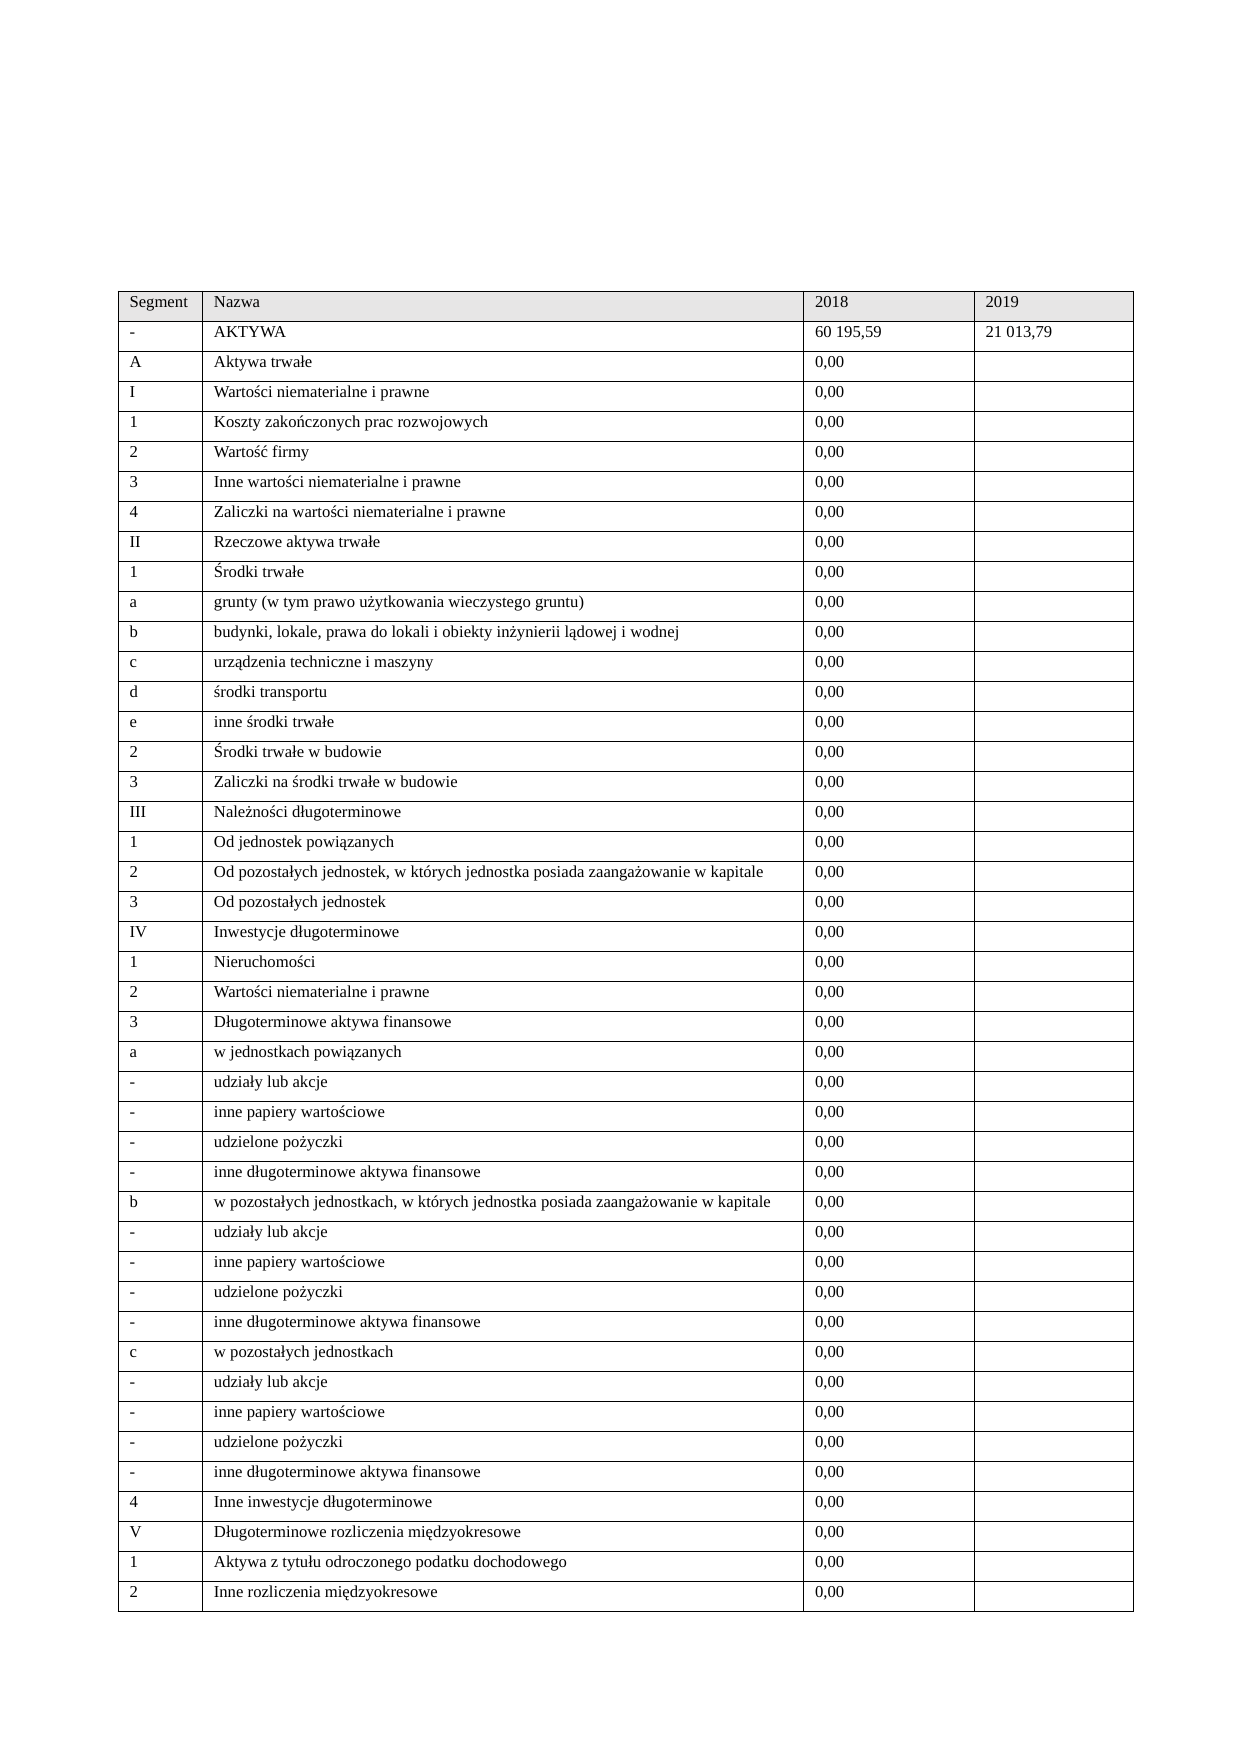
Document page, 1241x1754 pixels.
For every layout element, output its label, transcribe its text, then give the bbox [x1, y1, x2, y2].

table_cell Środki trwałe [203, 562, 803, 591]
table_cell - [119, 1222, 202, 1251]
table_cell inne środki trwałe [203, 712, 803, 741]
table_cell Zaliczki na wartości niematerialne i prawne [203, 502, 803, 531]
table_cell [975, 982, 1133, 1011]
table_cell [975, 1252, 1133, 1281]
table_cell [975, 532, 1133, 561]
table_cell e [119, 712, 202, 741]
table_cell [975, 1132, 1133, 1161]
table_cell [975, 502, 1133, 531]
table_cell [975, 862, 1133, 891]
table_cell 1 [119, 832, 202, 861]
table_cell [975, 592, 1133, 621]
table_cell IV [119, 922, 202, 951]
table_cell inne papiery wartościowe [203, 1102, 803, 1131]
table_cell [975, 1432, 1133, 1461]
table_cell [975, 1012, 1133, 1041]
table_cell [975, 712, 1133, 741]
table_cell [975, 562, 1133, 591]
table_cell 2 [119, 742, 202, 771]
table_cell udzielone pożyczki [203, 1432, 803, 1461]
table_cell 21 013,79 [975, 322, 1133, 351]
table_cell udziały lub akcje [203, 1072, 803, 1101]
table_cell 0,00 [804, 1432, 974, 1461]
table_header 2018 [804, 292, 974, 321]
table_cell A [119, 352, 202, 381]
table_cell 0,00 [804, 502, 974, 531]
table_cell 3 [119, 472, 202, 501]
table_cell Inwestycje długoterminowe [203, 922, 803, 951]
table_cell w jednostkach powiązanych [203, 1042, 803, 1071]
table_cell inne długoterminowe aktywa finansowe [203, 1312, 803, 1341]
table_cell I [119, 382, 202, 411]
table_cell [975, 1462, 1133, 1491]
table_cell 0,00 [804, 532, 974, 561]
table_cell Długoterminowe aktywa finansowe [203, 1012, 803, 1041]
table_cell [975, 682, 1133, 711]
table_cell [975, 1282, 1133, 1311]
table_cell [975, 442, 1133, 471]
table_cell 0,00 [804, 682, 974, 711]
table_cell V [119, 1522, 202, 1551]
table_cell 0,00 [804, 952, 974, 981]
table_cell 0,00 [804, 832, 974, 861]
table_header Segment [119, 292, 202, 321]
table_cell inne papiery wartościowe [203, 1402, 803, 1431]
table_cell udzielone pożyczki [203, 1282, 803, 1311]
table_cell [975, 472, 1133, 501]
table_cell - [119, 1102, 202, 1131]
table_cell Długoterminowe rozliczenia międzyokresowe [203, 1522, 803, 1551]
table_cell Koszty zakończonych prac rozwojowych [203, 412, 803, 441]
table_cell 0,00 [804, 442, 974, 471]
table_cell Nieruchomości [203, 952, 803, 981]
table_header 2019 [975, 292, 1133, 321]
table_cell [975, 1342, 1133, 1371]
table_cell a [119, 1042, 202, 1071]
table_cell [975, 1312, 1133, 1341]
table_cell - [119, 1312, 202, 1341]
table_cell 0,00 [804, 1522, 974, 1551]
table_cell [975, 1192, 1133, 1221]
table_cell - [119, 1402, 202, 1431]
table_cell [975, 772, 1133, 801]
table_cell 0,00 [804, 772, 974, 801]
table_cell 1 [119, 952, 202, 981]
table_cell 0,00 [804, 1102, 974, 1131]
table_cell 0,00 [804, 1192, 974, 1221]
table_cell - [119, 1072, 202, 1101]
table_cell Od pozostałych jednostek [203, 892, 803, 921]
table_cell [975, 1492, 1133, 1521]
table_cell 0,00 [804, 1132, 974, 1161]
table_cell 3 [119, 772, 202, 801]
table_cell Wartość firmy [203, 442, 803, 471]
table_cell 0,00 [804, 652, 974, 681]
table_cell 0,00 [804, 412, 974, 441]
table_cell - [119, 1462, 202, 1491]
table_cell udziały lub akcje [203, 1372, 803, 1401]
table_cell [975, 382, 1133, 411]
table_cell 1 [119, 562, 202, 591]
table_cell 4 [119, 1492, 202, 1521]
table_cell - [119, 1162, 202, 1191]
table_cell grunty (w tym prawo użytkowania wieczystego gruntu) [203, 592, 803, 621]
table_cell [975, 892, 1133, 921]
table_cell 1 [119, 1552, 202, 1581]
table_cell [975, 1522, 1133, 1551]
table_cell [975, 622, 1133, 651]
table_cell [975, 1222, 1133, 1251]
table_cell 0,00 [804, 1372, 974, 1401]
table_cell 0,00 [804, 1402, 974, 1431]
table_cell Wartości niematerialne i prawne [203, 382, 803, 411]
table_cell Od pozostałych jednostek, w których jednostka posiada zaangażowanie w kapitale [203, 862, 803, 891]
table_cell 2 [119, 442, 202, 471]
table_cell 3 [119, 1012, 202, 1041]
table_cell [975, 1402, 1133, 1431]
table_cell - [119, 1252, 202, 1281]
table_cell [975, 652, 1133, 681]
table_cell 2 [119, 1582, 202, 1611]
table_cell 0,00 [804, 712, 974, 741]
table_cell AKTYWA [203, 322, 803, 351]
table_cell 0,00 [804, 1222, 974, 1251]
table_cell [975, 1072, 1133, 1101]
table_cell 0,00 [804, 1162, 974, 1191]
table_cell 0,00 [804, 1042, 974, 1071]
table_cell 0,00 [804, 622, 974, 651]
table_cell - [119, 322, 202, 351]
table_cell Zaliczki na środki trwałe w budowie [203, 772, 803, 801]
table_cell III [119, 802, 202, 831]
table_cell [975, 832, 1133, 861]
table_cell 0,00 [804, 382, 974, 411]
table_cell - [119, 1132, 202, 1161]
table_cell 0,00 [804, 1492, 974, 1521]
table_cell 4 [119, 502, 202, 531]
table_cell Środki trwałe w budowie [203, 742, 803, 771]
table_cell 2 [119, 862, 202, 891]
table_cell budynki, lokale, prawa do lokali i obiekty inżynierii lądowej i wodnej [203, 622, 803, 651]
table_cell 1 [119, 412, 202, 441]
table_cell a [119, 592, 202, 621]
table_cell Od jednostek powiązanych [203, 832, 803, 861]
table_cell 2 [119, 982, 202, 1011]
table_cell Inne wartości niematerialne i prawne [203, 472, 803, 501]
table_cell 0,00 [804, 1012, 974, 1041]
table_cell 0,00 [804, 1072, 974, 1101]
table_cell [975, 1552, 1133, 1581]
table_cell c [119, 652, 202, 681]
table_cell 0,00 [804, 1312, 974, 1341]
table_cell 0,00 [804, 802, 974, 831]
table_cell 0,00 [804, 892, 974, 921]
table_cell 0,00 [804, 1342, 974, 1371]
table_cell - [119, 1432, 202, 1461]
table_cell [975, 922, 1133, 951]
table_cell b [119, 1192, 202, 1221]
table_cell [975, 1582, 1133, 1611]
table_cell [975, 952, 1133, 981]
table_cell 0,00 [804, 592, 974, 621]
table_cell [975, 1042, 1133, 1071]
table_cell inne długoterminowe aktywa finansowe [203, 1162, 803, 1191]
table_cell [975, 1102, 1133, 1131]
table_cell 0,00 [804, 352, 974, 381]
table_cell 0,00 [804, 922, 974, 951]
table_cell Aktywa z tytułu odroczonego podatku dochodowego [203, 1552, 803, 1581]
table_cell Inne inwestycje długoterminowe [203, 1492, 803, 1521]
table_cell 3 [119, 892, 202, 921]
table_cell 0,00 [804, 562, 974, 591]
table_cell udziały lub akcje [203, 1222, 803, 1251]
table_cell inne papiery wartościowe [203, 1252, 803, 1281]
table_cell 0,00 [804, 1282, 974, 1311]
table_cell 60 195,59 [804, 322, 974, 351]
table_cell 0,00 [804, 982, 974, 1011]
table_cell 0,00 [804, 1582, 974, 1611]
table_cell II [119, 532, 202, 561]
table_cell 0,00 [804, 1552, 974, 1581]
table_cell w pozostałych jednostkach [203, 1342, 803, 1371]
table_cell [975, 802, 1133, 831]
table_cell 0,00 [804, 742, 974, 771]
table_cell 0,00 [804, 862, 974, 891]
table_cell d [119, 682, 202, 711]
table_cell udzielone pożyczki [203, 1132, 803, 1161]
table_cell urządzenia techniczne i maszyny [203, 652, 803, 681]
table_cell w pozostałych jednostkach, w których jednostka posiada zaangażowanie w kapitale [203, 1192, 803, 1221]
table_cell 0,00 [804, 1462, 974, 1491]
table_cell 0,00 [804, 1252, 974, 1281]
table_cell c [119, 1342, 202, 1371]
table_header Nazwa [203, 292, 803, 321]
table_cell [975, 742, 1133, 771]
table_cell Wartości niematerialne i prawne [203, 982, 803, 1011]
table_cell Inne rozliczenia międzyokresowe [203, 1582, 803, 1611]
table_cell [975, 412, 1133, 441]
table_cell środki transportu [203, 682, 803, 711]
table_cell b [119, 622, 202, 651]
table_cell 0,00 [804, 472, 974, 501]
table_cell - [119, 1372, 202, 1401]
table_cell [975, 1372, 1133, 1401]
table_cell [975, 1162, 1133, 1191]
table_cell - [119, 1282, 202, 1311]
table_cell Należności długoterminowe [203, 802, 803, 831]
table_cell inne długoterminowe aktywa finansowe [203, 1462, 803, 1491]
table_cell Rzeczowe aktywa trwałe [203, 532, 803, 561]
table_cell [975, 352, 1133, 381]
table_cell Aktywa trwałe [203, 352, 803, 381]
